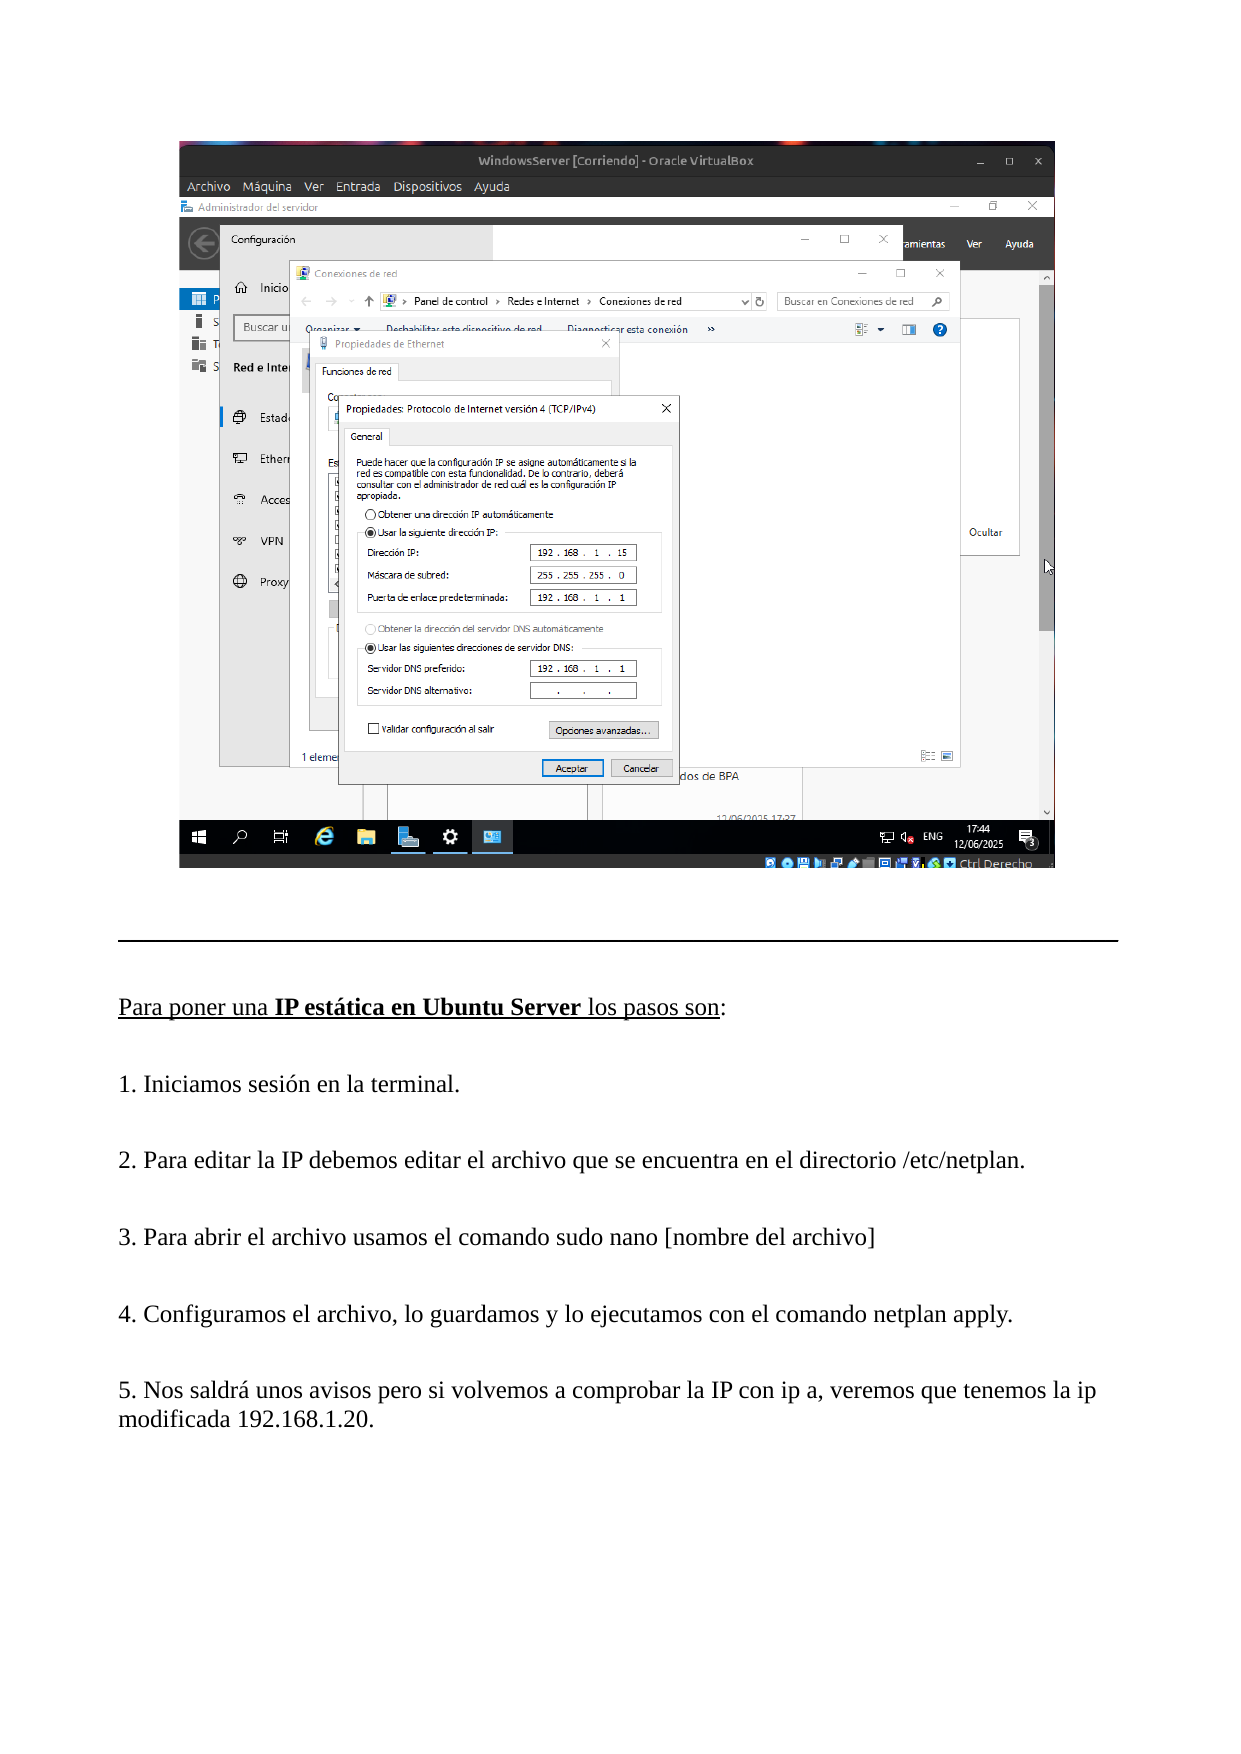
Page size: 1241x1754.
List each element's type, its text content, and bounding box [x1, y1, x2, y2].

text Para poner una IP estática en Ubuntu Server los pasos son: [118, 992, 1122, 1021]
text 4. Configuramos el archivo, lo guardamos y lo ejecutamos con el comando netplan apply. [118, 1299, 1122, 1328]
picture [179, 141, 1055, 868]
text 5. Nos saldrá unos avisos pero si volvemos a comprobar la IP con ip a, veremos que tenemos la ip modificada 192.168.1.20. [118, 1376, 1122, 1433]
text 3. Para abrir el archivo usamos el comando sudo nano [nombre del archivo] [118, 1222, 1122, 1251]
text ________________________________________________________________________________ [118, 916, 1122, 944]
text 2. Para editar la IP debemos editar el archivo que se encuentra en el directorio /etc/netplan. [118, 1146, 1122, 1174]
text 1. Iniciamos sesión en la terminal. [118, 1069, 1122, 1098]
